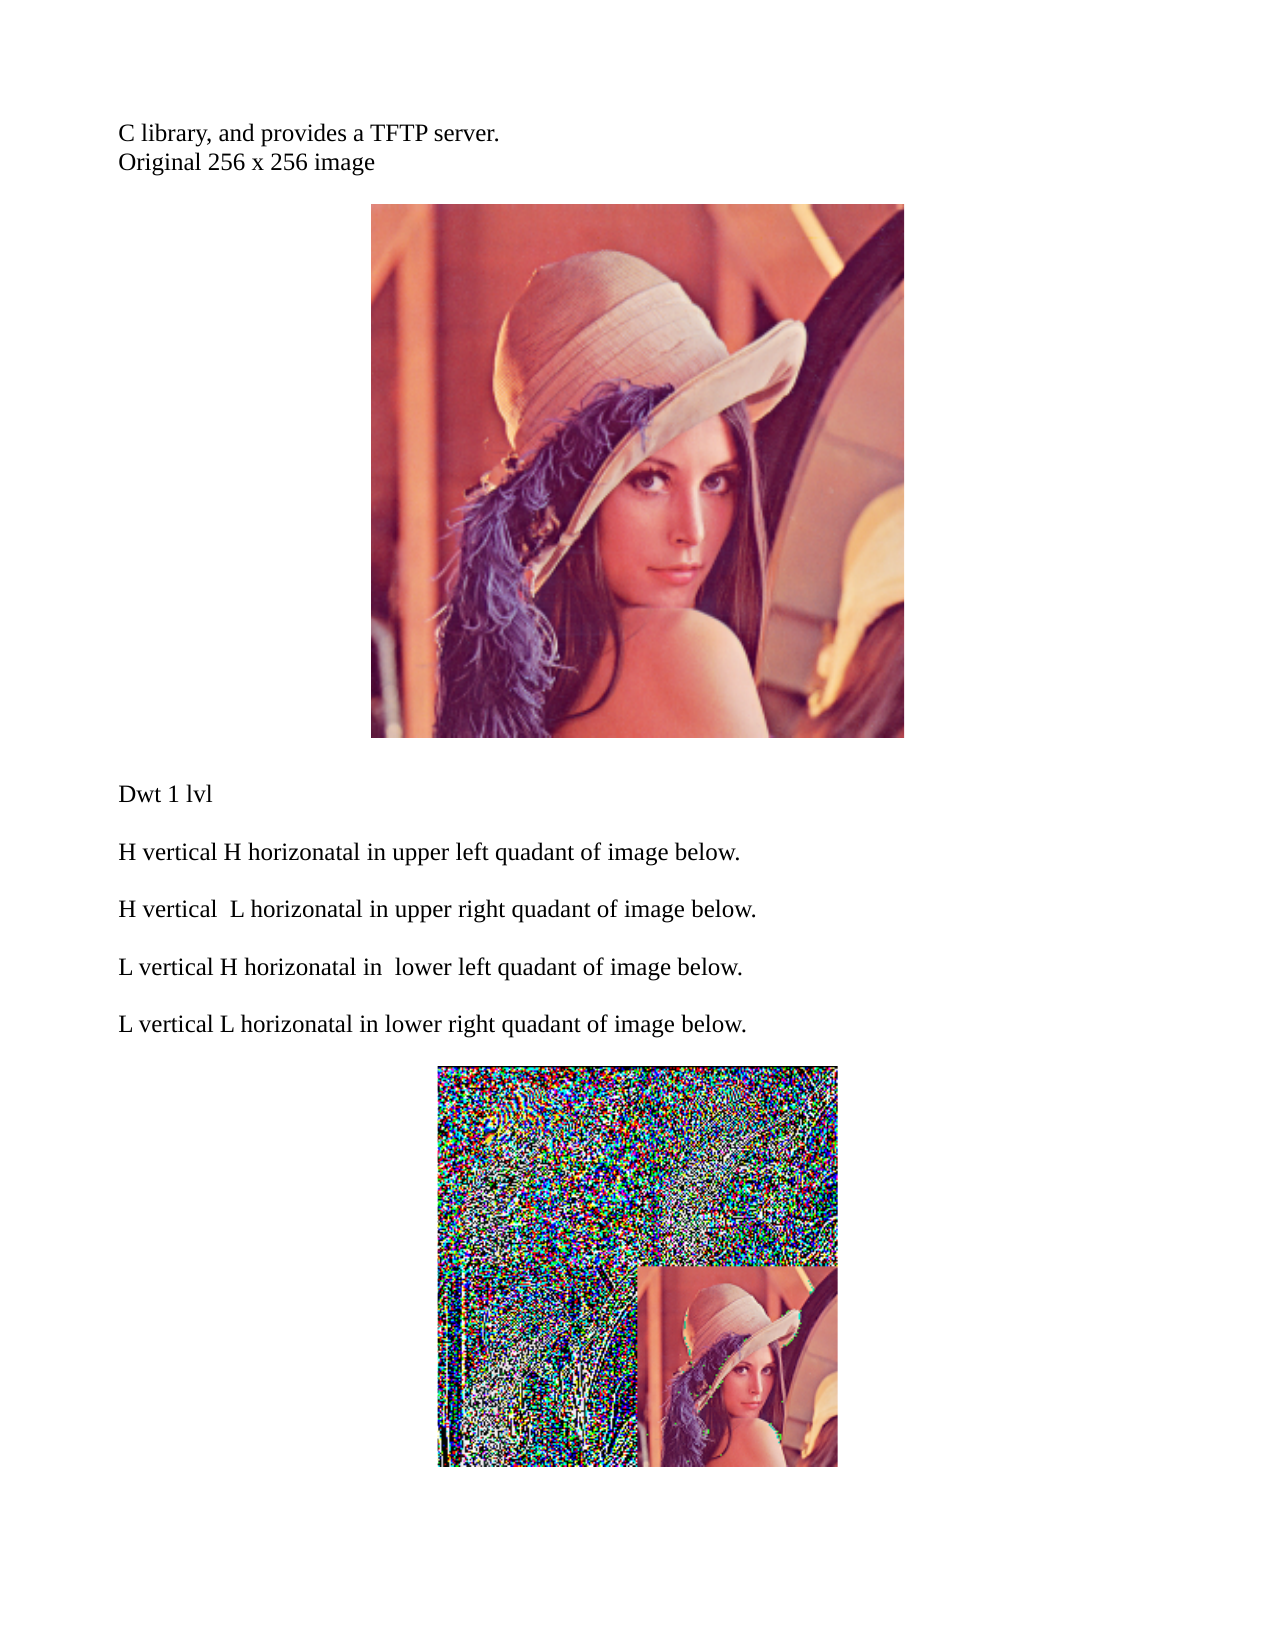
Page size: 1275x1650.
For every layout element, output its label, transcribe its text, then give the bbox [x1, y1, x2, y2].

picture [437, 1066, 838, 1467]
text C library, and provides a TFTP server. [118, 118, 1157, 147]
text H vertical L horizonatal in upper right quadant of image below. [118, 894, 1157, 923]
text L vertical H horizonatal in lower left quadant of image below. [118, 952, 1157, 981]
text Dwt 1 lvl [118, 779, 1157, 808]
text H vertical H horizonatal in upper left quadant of image below. [118, 837, 1157, 866]
text L vertical L horizonatal in lower right quadant of image below. [118, 1009, 1157, 1038]
picture [371, 204, 905, 738]
text Original 256 x 256 image [118, 147, 1157, 176]
